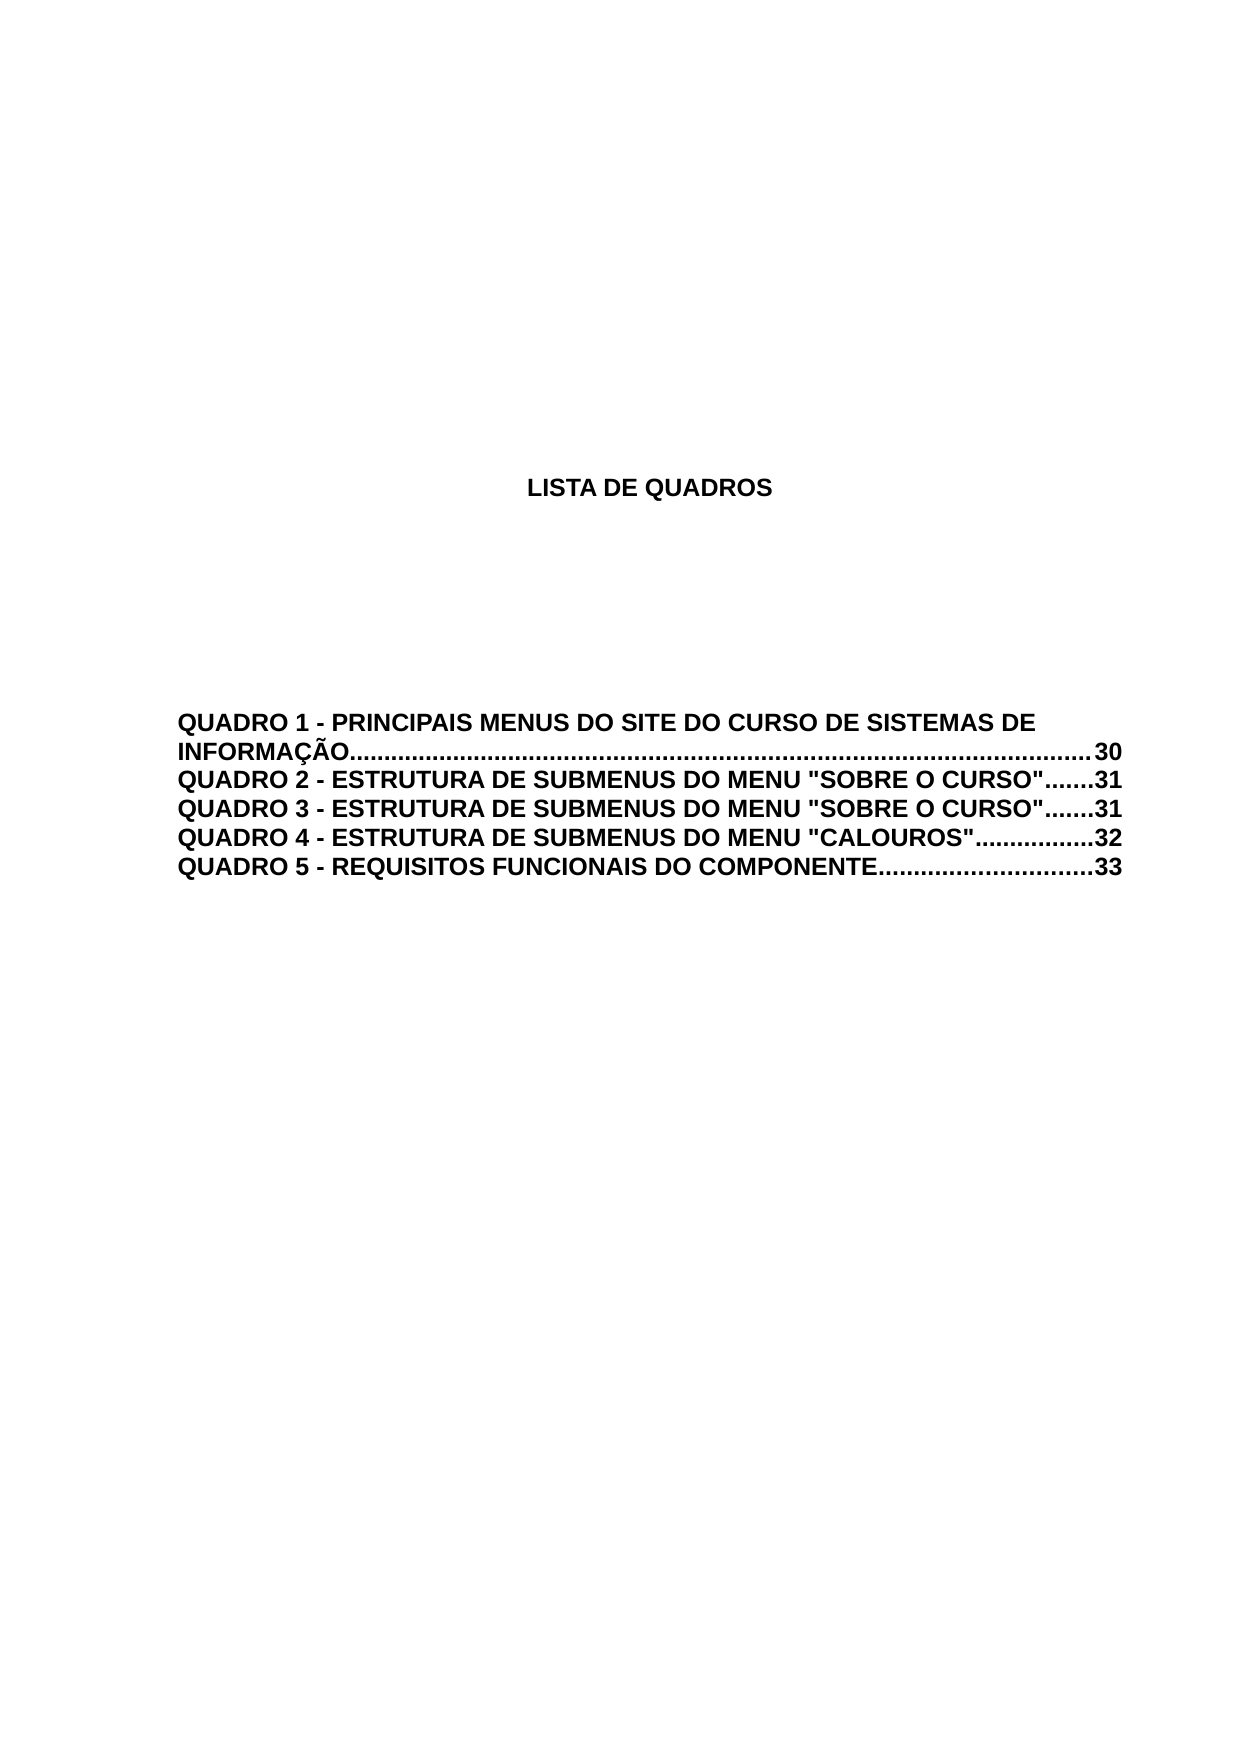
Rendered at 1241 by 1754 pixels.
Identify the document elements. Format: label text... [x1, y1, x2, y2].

text Quadro 4 - Estrutura de submenus do menu "Calouros" 32 [177, 823, 1122, 852]
text Lista de quadros [177, 472, 1122, 501]
text Quadro 1 - Principais menus do site do curso de sistemas de informação 30 [177, 708, 1122, 765]
text Quadro 5 - Requisitos funcionais do componente 33 [177, 852, 1122, 880]
text Quadro 3 - Estrutura de submenus do menu "Sobre o Curso" 31 [177, 794, 1122, 823]
text Quadro 2 - Estrutura de submenus do menu "Sobre o Curso" 31 [177, 765, 1122, 794]
